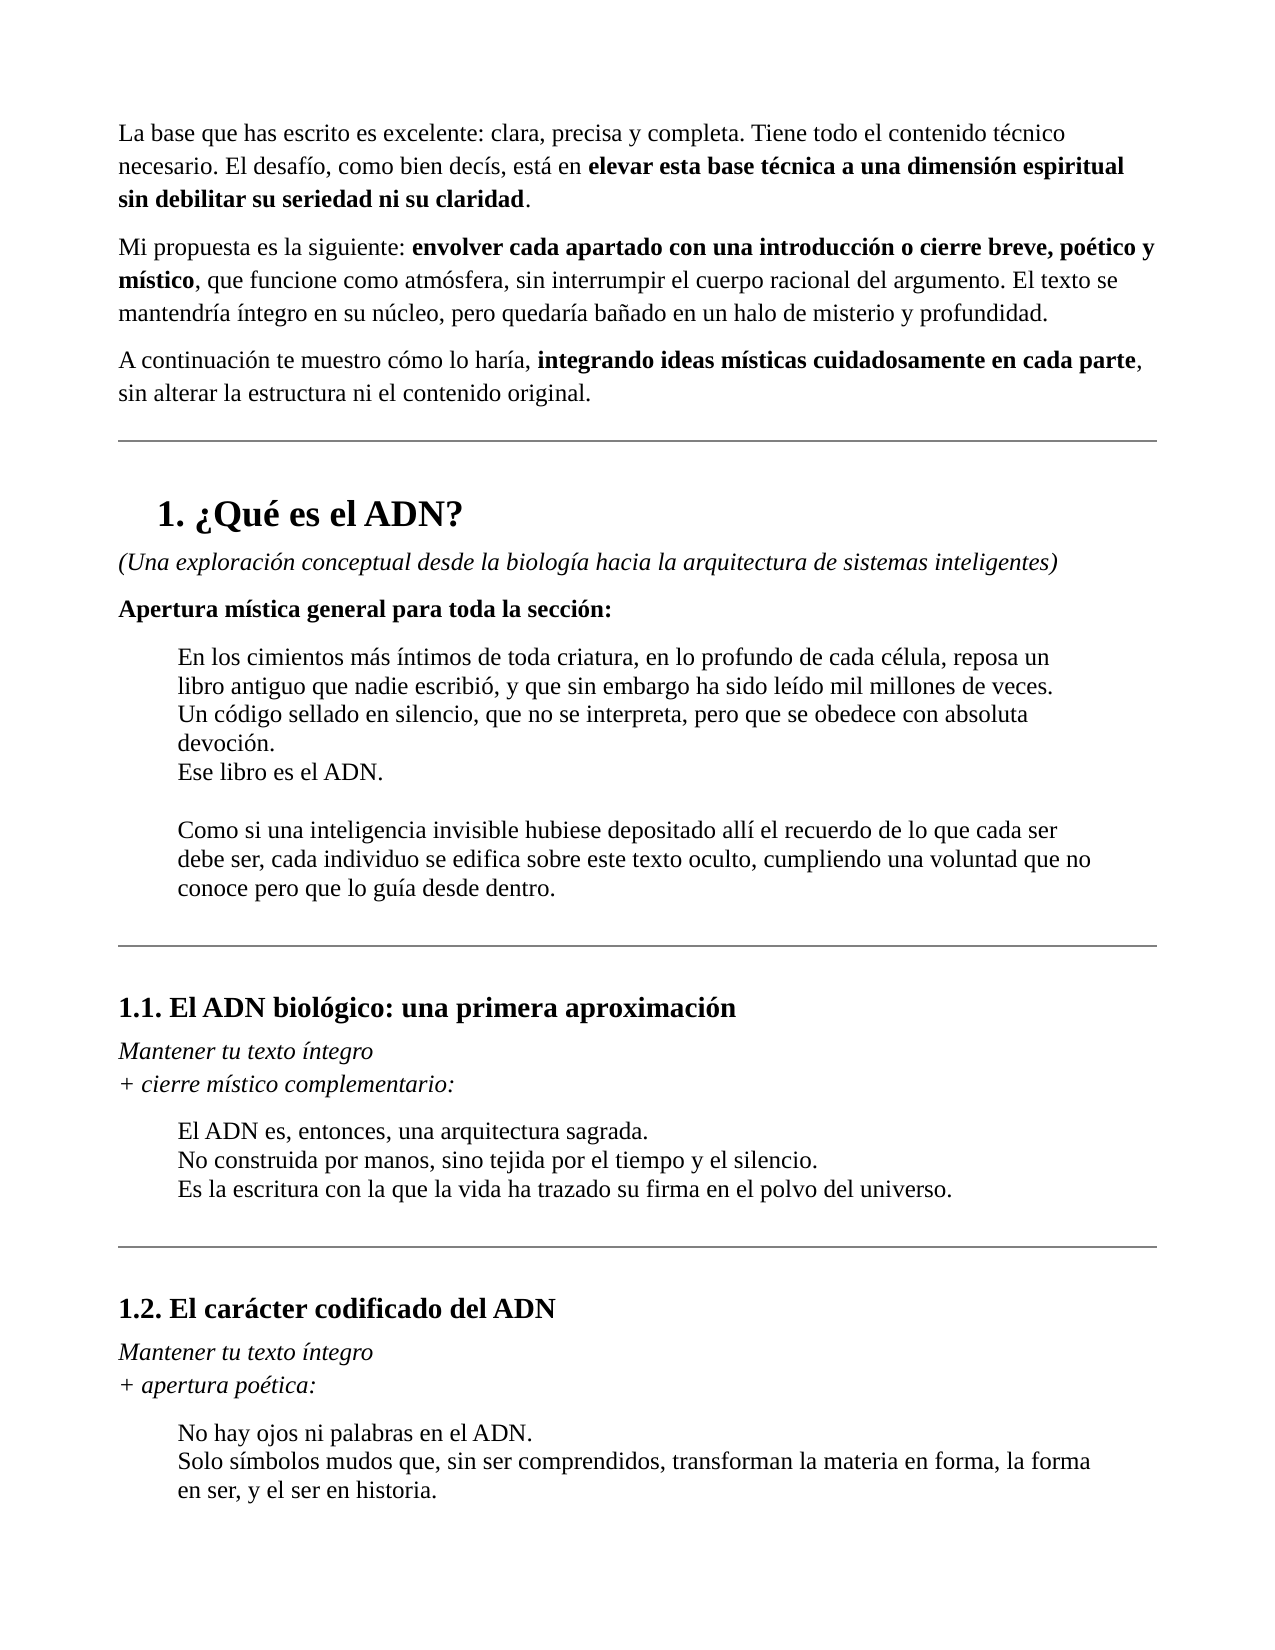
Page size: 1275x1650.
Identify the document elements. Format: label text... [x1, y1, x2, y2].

text A continuación te muestro cómo lo haría, integrando ideas místicas cuidadosamente en cada parte, sin alterar la estructura ni el contenido original. [118, 345, 1157, 407]
text Mi propuesta es la siguiente: envolver cada apartado con una introducción o cierre breve, poético y místico, que funcione como atmósfera, sin interrumpir el cuerpo racional del argumento. El texto se mantendría íntegro en su núcleo, pero quedaría bañado en un halo de misterio y profundidad. [118, 232, 1157, 327]
subtitle 1.1. El ADN biológico: una primera aproximación [118, 990, 1157, 1023]
subtitle 🌿 1. ¿Qué es el ADN? [118, 491, 1157, 534]
text Apertura mística general para toda la sección: [118, 594, 1157, 623]
subtitle 1.2. El carácter codificado del ADN [118, 1291, 1157, 1324]
text Mantener tu texto íntegro + cierre místico complementario: [118, 1036, 1157, 1098]
text Mantener tu texto íntegro + apertura poética: [118, 1337, 1157, 1399]
text No hay ojos ni palabras en el ADN. Solo símbolos mudos que, sin ser comprendidos, transforman la materia en forma, la forma en ser, y el ser en historia. [177, 1418, 1098, 1504]
text En los cimientos más íntimos de toda criatura, en lo profundo de cada célula, reposa un libro antiguo que nadie escribió, y que sin embargo ha sido leído mil millones de veces. Un código sellado en silencio, que no se interpreta, pero que se obedece con absoluta devoción. Ese libro es el ADN. [177, 642, 1098, 786]
text El ADN es, entonces, una arquitectura sagrada. No construida por manos, sino tejida por el tiempo y el silencio. Es la escritura con la que la vida ha trazado su firma en el polvo del universo. [177, 1116, 1098, 1203]
text Como si una inteligencia invisible hubiese depositado allí el recuerdo de lo que cada ser debe ser, cada individuo se edifica sobre este texto oculto, cumpliendo una voluntad que no conoce pero que lo guía desde dentro. [177, 815, 1098, 901]
text (Una exploración conceptual desde la biología hacia la arquitectura de sistemas inteligentes) [118, 547, 1157, 576]
text La base que has escrito es excelente: clara, precisa y completa. Tiene todo el contenido técnico necesario. El desafío, como bien decís, está en elevar esta base técnica a una dimensión espiritual sin debilitar su seriedad ni su claridad. [118, 118, 1157, 213]
